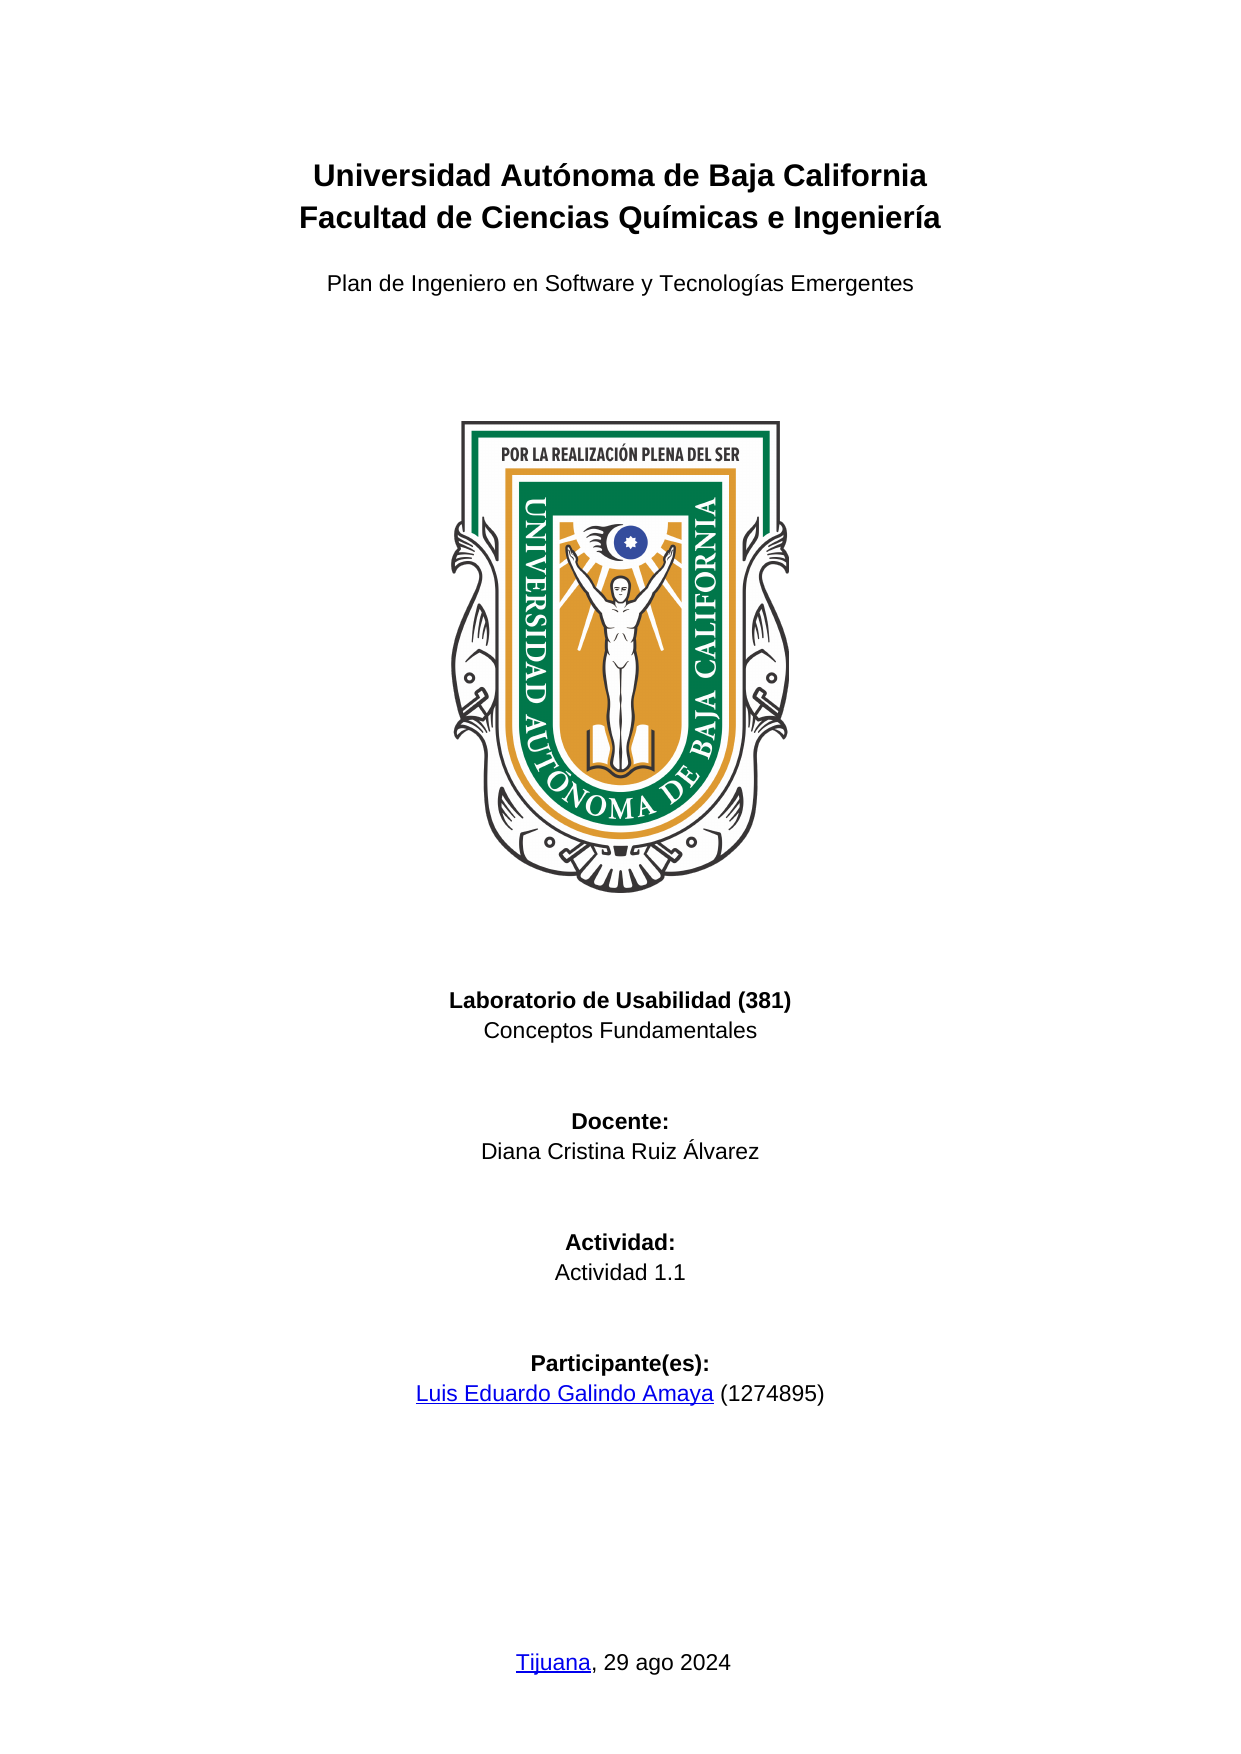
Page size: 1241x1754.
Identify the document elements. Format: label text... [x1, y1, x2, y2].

picture [451, 421, 789, 893]
text Docente: [150, 1108, 1090, 1134]
text Participante(es): [150, 1350, 1090, 1376]
text Diana Cristina Ruiz Álvarez [150, 1138, 1090, 1164]
text Conceptos Fundamentales [150, 1017, 1090, 1044]
text Actividad 1.1 [150, 1259, 1090, 1285]
text Actividad: [150, 1229, 1090, 1255]
text Laboratorio de Usabilidad (381) [150, 987, 1090, 1013]
text Luis Eduardo Galindo Amaya (1274895) [150, 1380, 1090, 1406]
